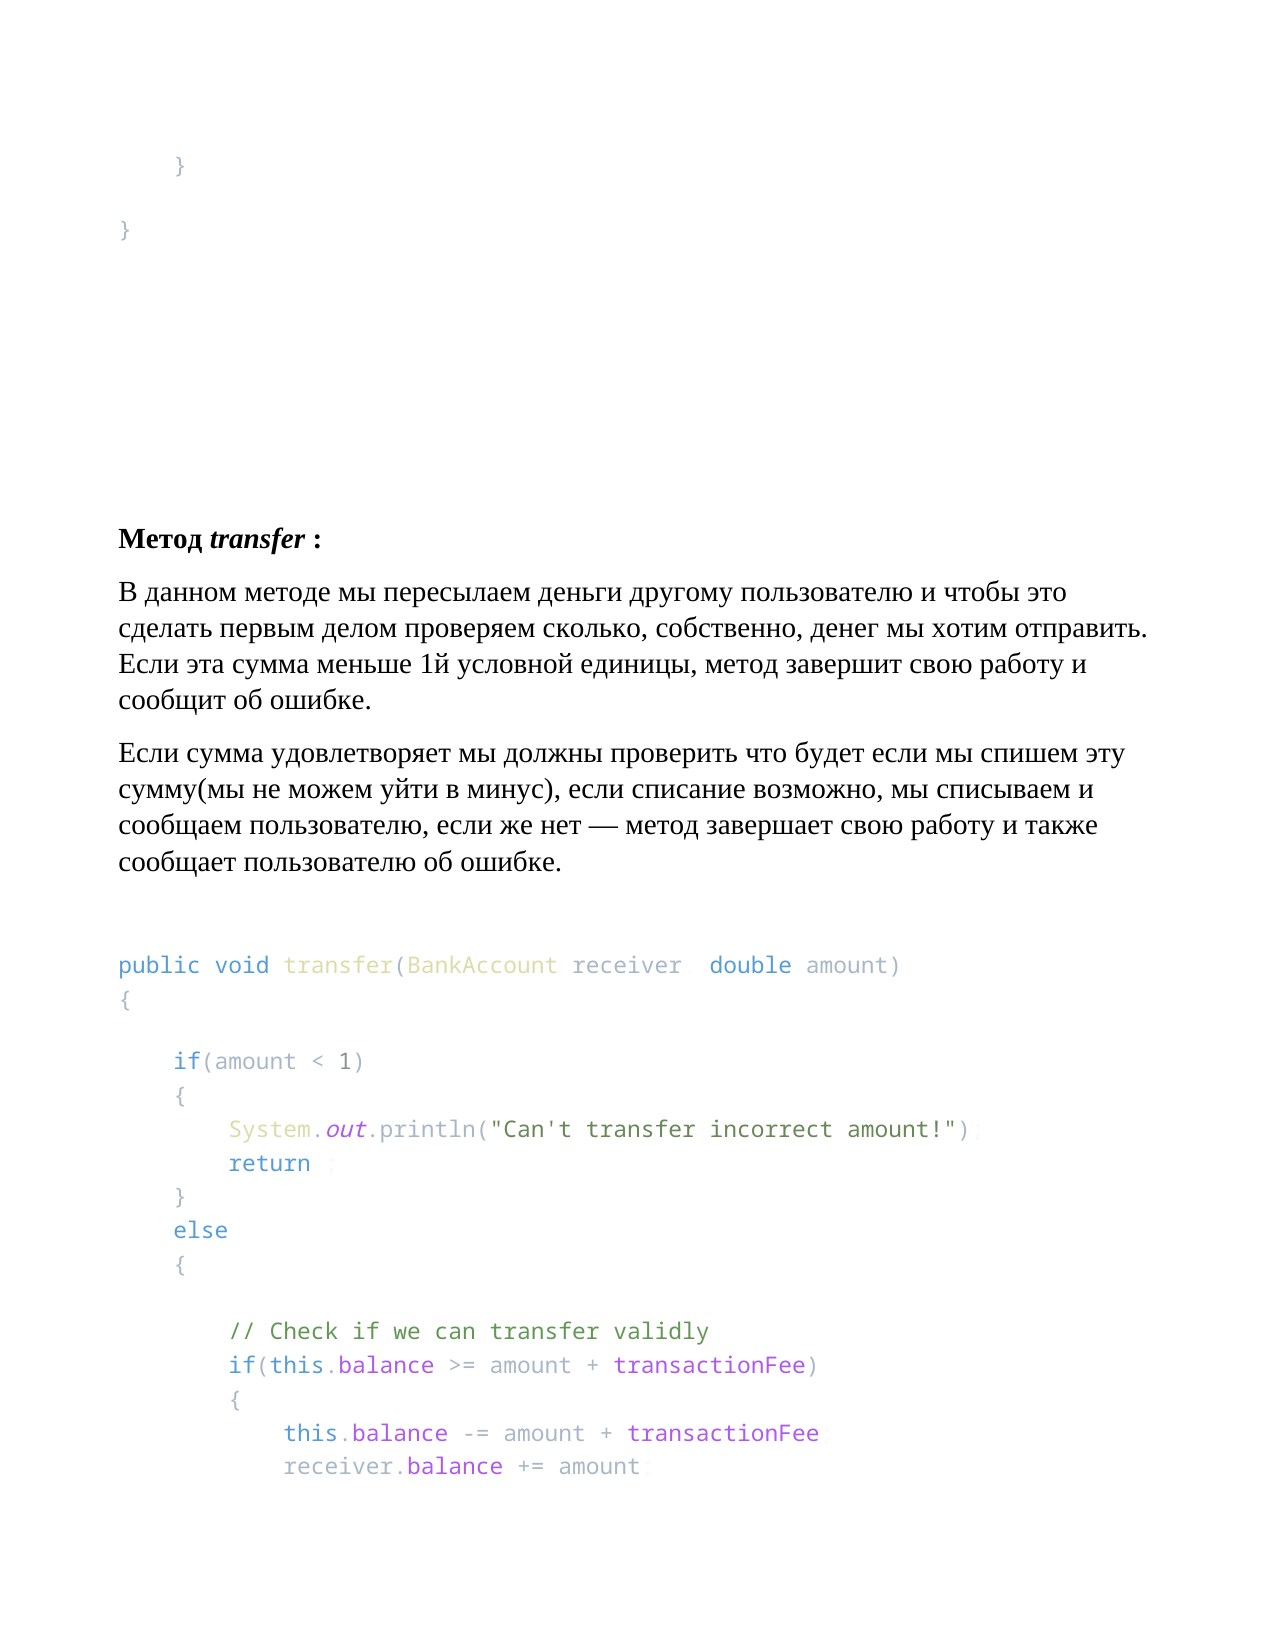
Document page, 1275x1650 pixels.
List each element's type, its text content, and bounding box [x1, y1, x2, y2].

text Метод transfer : [118, 521, 1157, 555]
text В данном методе мы пересылаем деньги другому пользователю и чтобы это сделать первым делом проверяем сколько, собственно, денег мы хотим отправить. Если эта сумма меньше 1й условной единицы, метод завершит свою работу и сообщит об ошибке. [118, 574, 1157, 716]
text public void transfer(BankAccount receiver, double amount) { if(amount < 1) { System.out.println("Can't transfer incorrect amount!"); return ; } else { // Check if we can transfer validly if(this.balance >= amount + transactionFee) { this.balance -= amount + transactionFee; receiver.balance += amount; [118, 949, 1157, 1510]
text } } [118, 118, 1157, 244]
text Если сумма удовлетворяет мы должны проверить что будет если мы спишем эту сумму(мы не можем уйти в минус), если списание возможно, мы списываем и сообщаем пользователю, если же нет — метод завершает свою работу и также сообщает пользователю об ошибке. [118, 735, 1157, 877]
